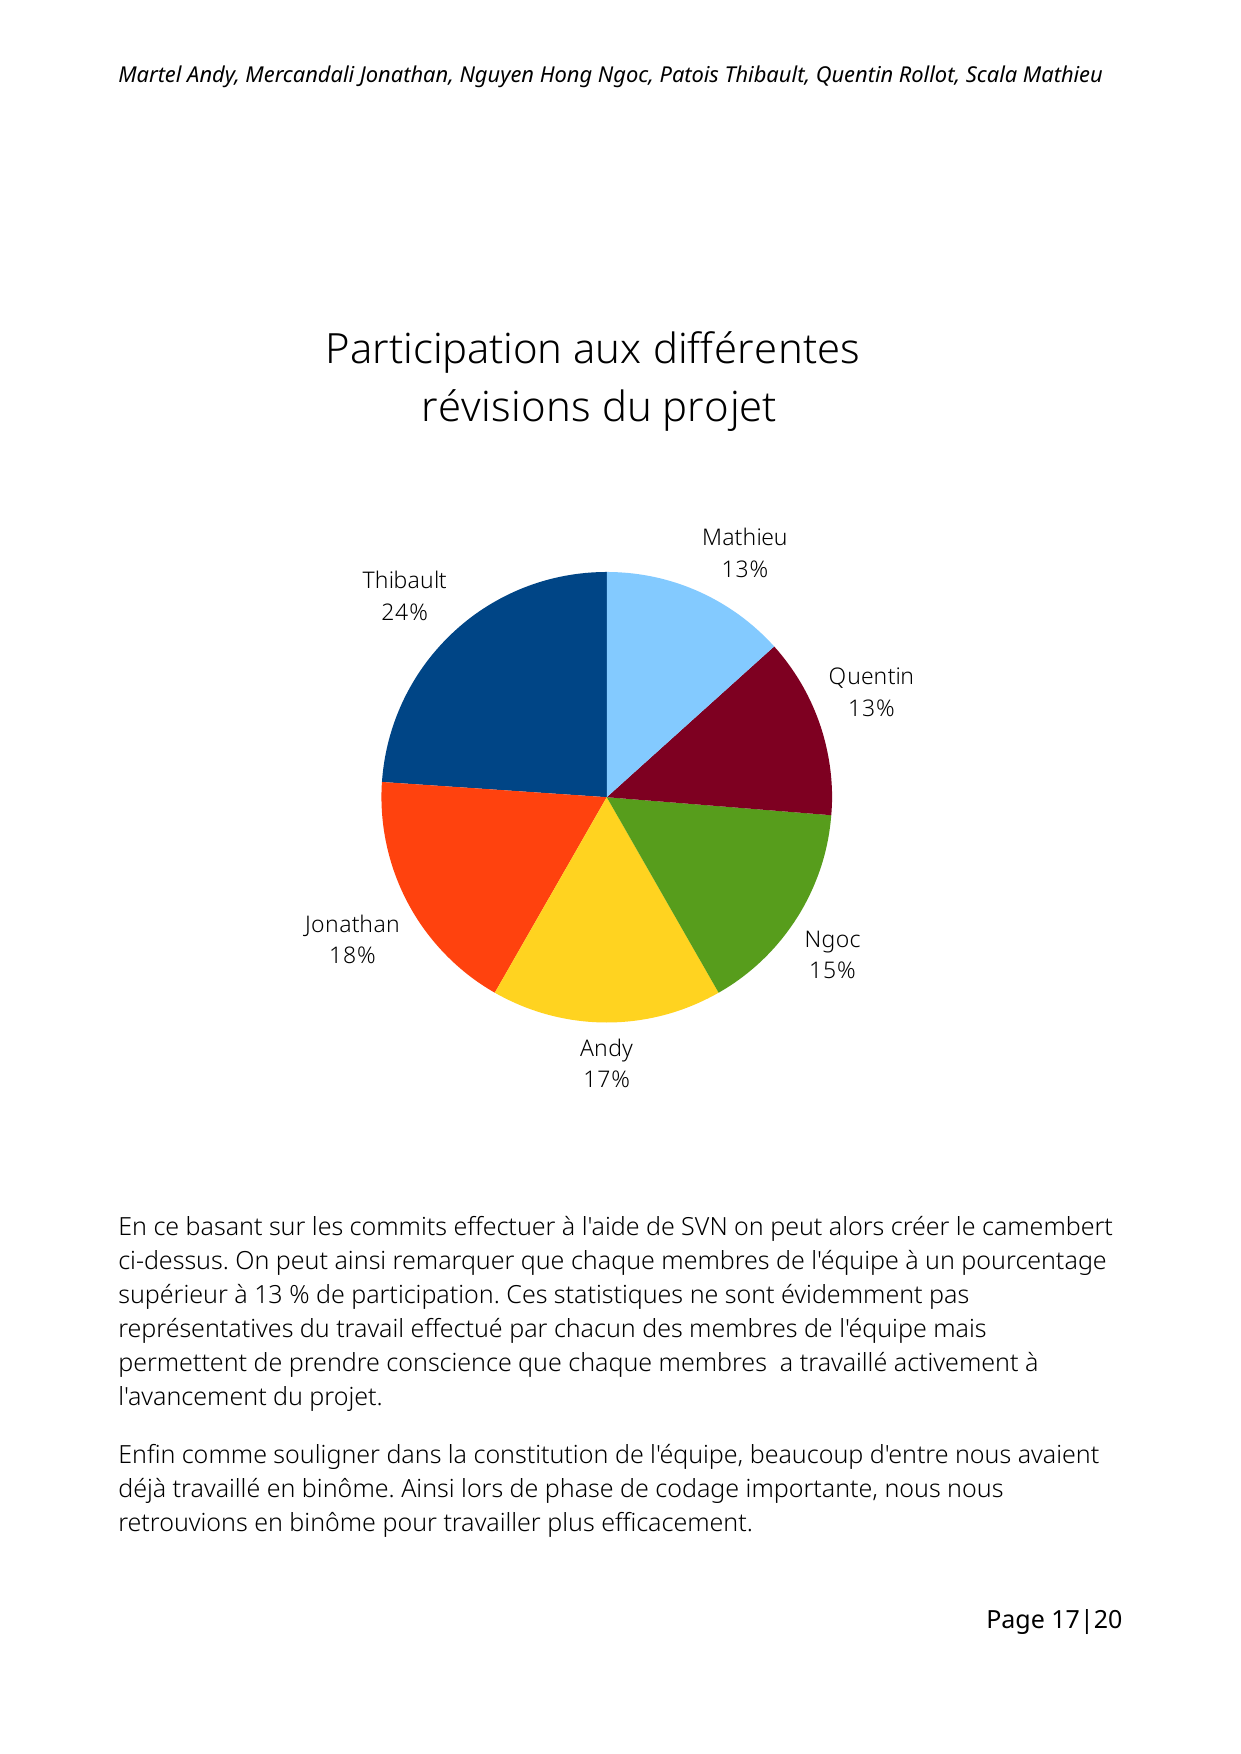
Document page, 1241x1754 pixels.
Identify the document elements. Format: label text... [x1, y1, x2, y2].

text En ce basant sur les commits effectuer à l'aide de SVN on peut alors créer le camembert ci-dessus. On peut ainsi remarquer que chaque membres de l'équipe à un pourcentage supérieur à 13 % de participation. Ces statistiques ne sont évidemment pas représentatives du travail effectué par chacun des membres de l'équipe mais permettent de prendre conscience que chaque membres a travaillé activement à l'avancement du projet. [118, 1208, 1122, 1413]
text Enfin comme souligner dans la constitution de l'équipe, beaucoup d'entre nous avaient déjà travaillé en binôme. Ainsi lors de phase de codage importante, nous nous retrouvions en binôme pour travailler plus efficacement. [118, 1436, 1122, 1538]
